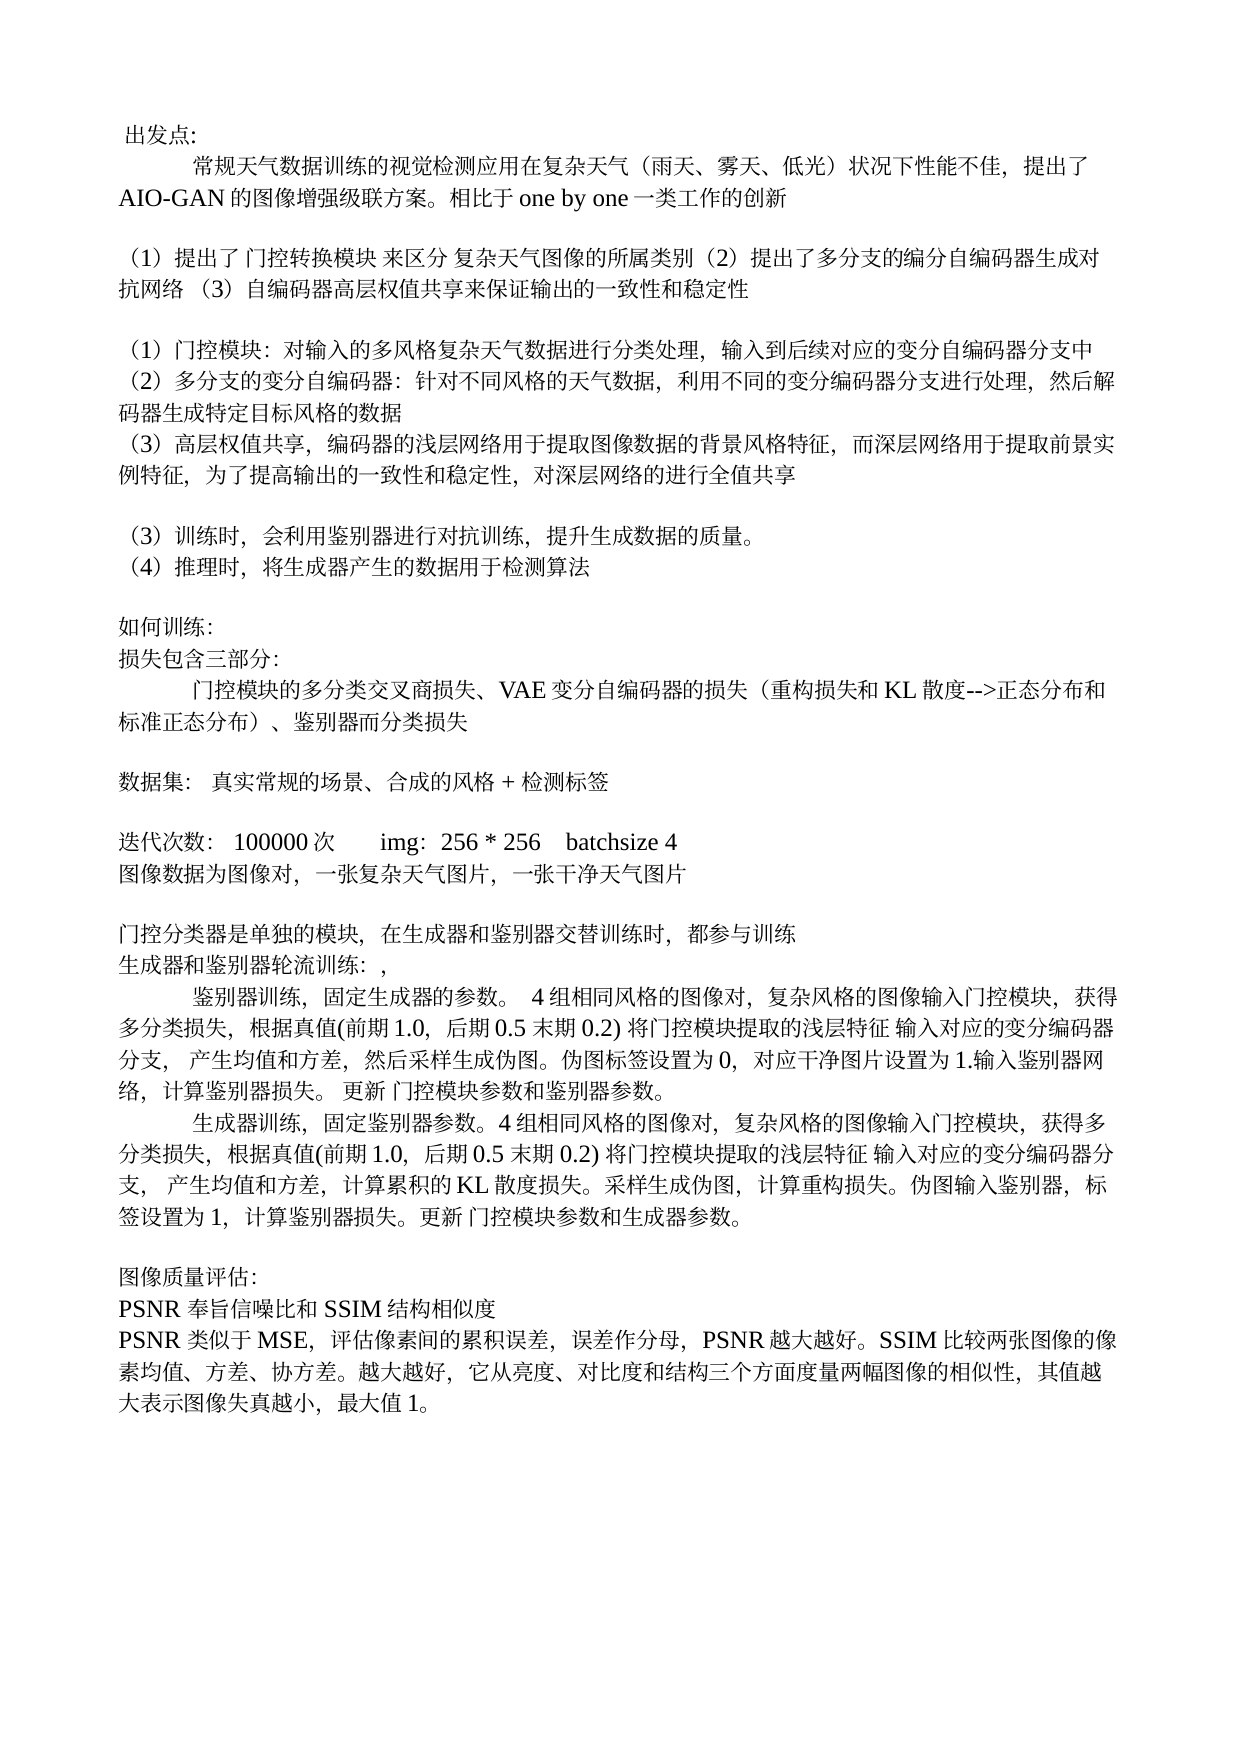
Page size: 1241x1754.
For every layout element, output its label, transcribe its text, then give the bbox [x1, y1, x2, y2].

text （1）提出了 门控转换模块 来区分 复杂天气图像的所属类别（2）提出了多分支的编分自编码器生成对抗网络 （3）自编码器高层权值共享来保证输出的一致性和稳定性 [118, 241, 1122, 304]
text 损失包含三部分： [118, 642, 1122, 673]
text 迭代次数： 100000次 img：256 * 256 batchsize 4 [118, 825, 1122, 857]
text 门控模块的多分类交叉商损失、VAE变分自编码器的损失（重构损失和KL散度-->正态分布和标准正态分布）、鉴别器而分类损失 [118, 673, 1122, 736]
text 图像数据为图像对，一张复杂天气图片，一张干净天气图片 [118, 857, 1122, 888]
text 如何训练： [118, 611, 1122, 642]
text 生成器和鉴别器轮流训练：， [118, 948, 1122, 980]
text 生成器训练，固定鉴别器参数。4组相同风格的图像对，复杂风格的图像输入门控模块，获得多分类损失，根据真值(前期1.0，后期0.5 末期 0.2) 将门控模块提取的浅层特征 输入对应的变分编码器分支， 产生均值和方差，计算累积的KL散度损失。采样生成伪图，计算重构损失。伪图输入鉴别器，标签设置为1，计算鉴别器损失。更新 门控模块参数和生成器参数。 [118, 1106, 1122, 1232]
text （1）门控模块：对输入的多风格复杂天气数据进行分类处理，输入到后续对应的变分自编码器分支中 [118, 333, 1122, 364]
text （2）多分支的变分自编码器：针对不同风格的天气数据，利用不同的变分编码器分支进行处理，然后解码器生成特定目标风格的数据 [118, 364, 1122, 427]
text PSNR 奉旨信噪比和 SSIM结构相似度 [118, 1292, 1122, 1323]
text 图像质量评估： [118, 1260, 1122, 1292]
text （3）训练时，会利用鉴别器进行对抗训练，提升生成数据的质量。 [118, 519, 1122, 550]
text （4）推理时，将生成器产生的数据用于检测算法 [118, 550, 1122, 582]
text 数据集： 真实常规的场景、合成的风格 + 检测标签 [118, 765, 1122, 797]
text 常规天气数据训练的视觉检测应用在复杂天气（雨天、雾天、低光）状况下性能不佳，提出了AIO-GAN的图像增强级联方案。相比于one by one一类工作的创新 [118, 149, 1122, 212]
text 出发点: [118, 118, 1122, 149]
text PSNR 类似于MSE，评估像素间的累积误差，误差作分母，PSNR越大越好。SSIM比较两张图像的像素均值、方差、协方差。越大越好，它从亮度、对比度和结构三个方面度量两幅图像的相似性，其值越大表示图像失真越小，最大值1。 [118, 1323, 1122, 1418]
text （3）高层权值共享，编码器的浅层网络用于提取图像数据的背景风格特征，而深层网络用于提取前景实例特征，为了提高输出的一致性和稳定性，对深层网络的进行全值共享 [118, 427, 1122, 490]
text 鉴别器训练，固定生成器的参数。 4组相同风格的图像对，复杂风格的图像输入门控模块，获得多分类损失，根据真值(前期1.0，后期0.5 末期 0.2) 将门控模块提取的浅层特征 输入对应的变分编码器分支， 产生均值和方差，然后采样生成伪图。伪图标签设置为0，对应干净图片设置为1.输入鉴别器网络，计算鉴别器损失。 更新 门控模块参数和鉴别器参数。 [118, 980, 1122, 1106]
text 门控分类器是单独的模块，在生成器和鉴别器交替训练时，都参与训练 [118, 917, 1122, 948]
